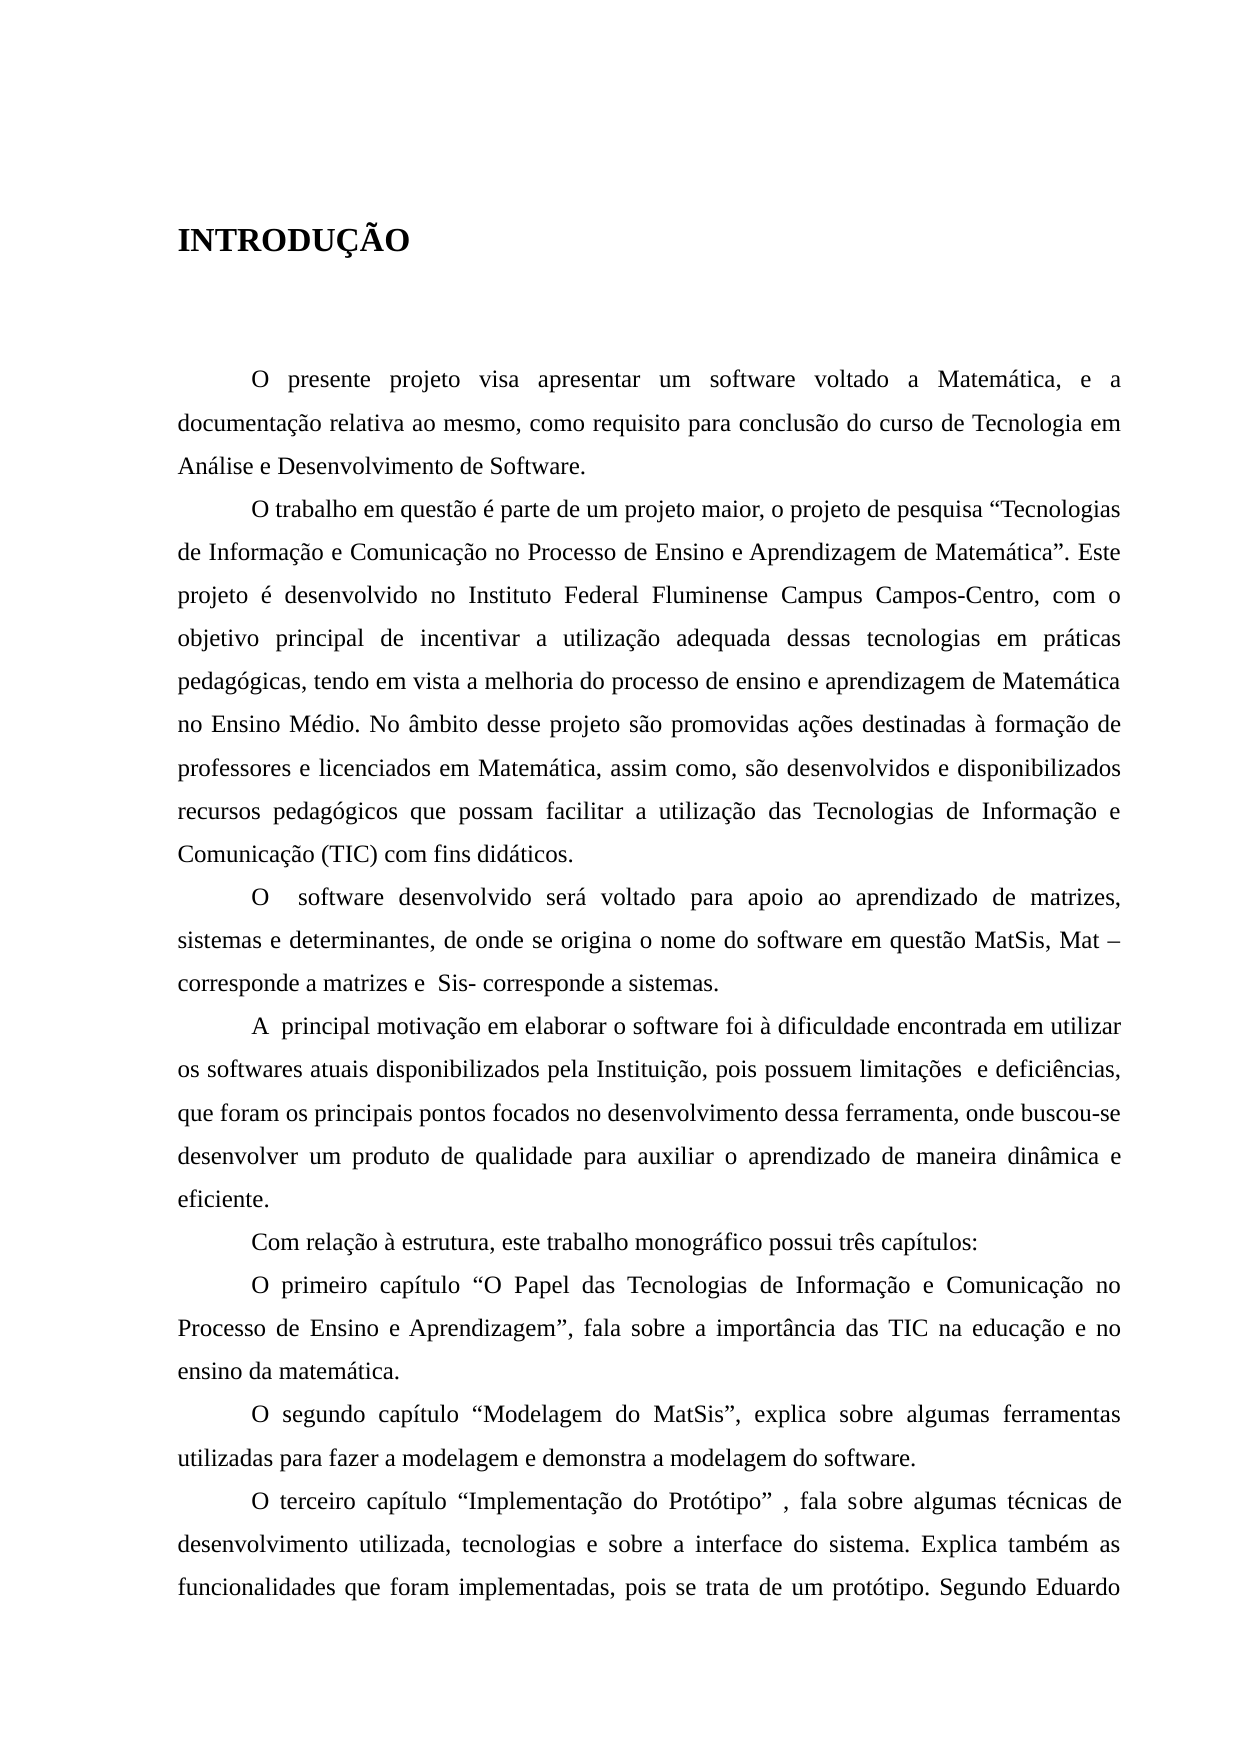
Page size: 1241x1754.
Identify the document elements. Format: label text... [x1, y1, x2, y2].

text O terceiro capítulo “Implementação do Protótipo” , fala sobre algumas técnicas de desenvolvimento utilizada, tecnologias e sobre a interface do sistema. Explica também as funcionalidades que foram implementadas, pois se trata de um protótipo. Segundo Eduardo [177, 1486, 1122, 1601]
subtitle INTRODUÇÃO [177, 220, 1122, 259]
text Com relação à estrutura, este trabalho monográfico possui três capítulos: [177, 1227, 1122, 1256]
subtitle A principal motivação em elaborar o software foi à dificuldade encontrada em utilizar os softwares atuais disponibilizados pela Instituição, pois possuem limitações e deficiências, que foram os principais pontos focados no desenvolvimento dessa ferramenta, onde buscou-se desenvolver um produto de qualidade para auxiliar o aprendizado de maneira dinâmica e eficiente. [177, 1011, 1122, 1213]
subtitle O software desenvolvido será voltado para apoio ao aprendizado de matrizes, sistemas e determinantes, de onde se origina o nome do software em questão MatSis, Mat – corresponde a matrizes e Sis- corresponde a sistemas. [177, 882, 1122, 997]
text O primeiro capítulo “O Papel das Tecnologias de Informação e Comunicação no Processo de Ensino e Aprendizagem”, fala sobre a importância das TIC na educação e no ensino da matemática. [177, 1270, 1122, 1385]
subtitle O trabalho em questão é parte de um projeto maior, o projeto de pesquisa “Tecnologias de Informação e Comunicação no Processo de Ensino e Aprendizagem de Matemática”. Este projeto é desenvolvido no Instituto Federal Fluminense Campus Campos-Centro, com o objetivo principal de incentivar a utilização adequada dessas tecnologias em práticas pedagógicas, tendo em vista a melhoria do processo de ensino e aprendizagem de Matemática no Ensino Médio. No âmbito desse projeto são promovidas ações destinadas à formação de professores e licenciados em Matemática, assim como, são desenvolvidos e disponibilizados recursos pedagógicos que possam facilitar a utilização das Tecnologias de Informação e Comunicação (TIC) com fins didáticos. [177, 494, 1122, 868]
text O segundo capítulo “Modelagem do MatSis”, explica sobre algumas ferramentas utilizadas para fazer a modelagem e demonstra a modelagem do software. [177, 1399, 1122, 1471]
subtitle O presente projeto visa apresentar um software voltado a Matemática, e a documentação relativa ao mesmo, como requisito para conclusão do curso de Tecnologia em Análise e Desenvolvimento de Software. [177, 364, 1122, 479]
